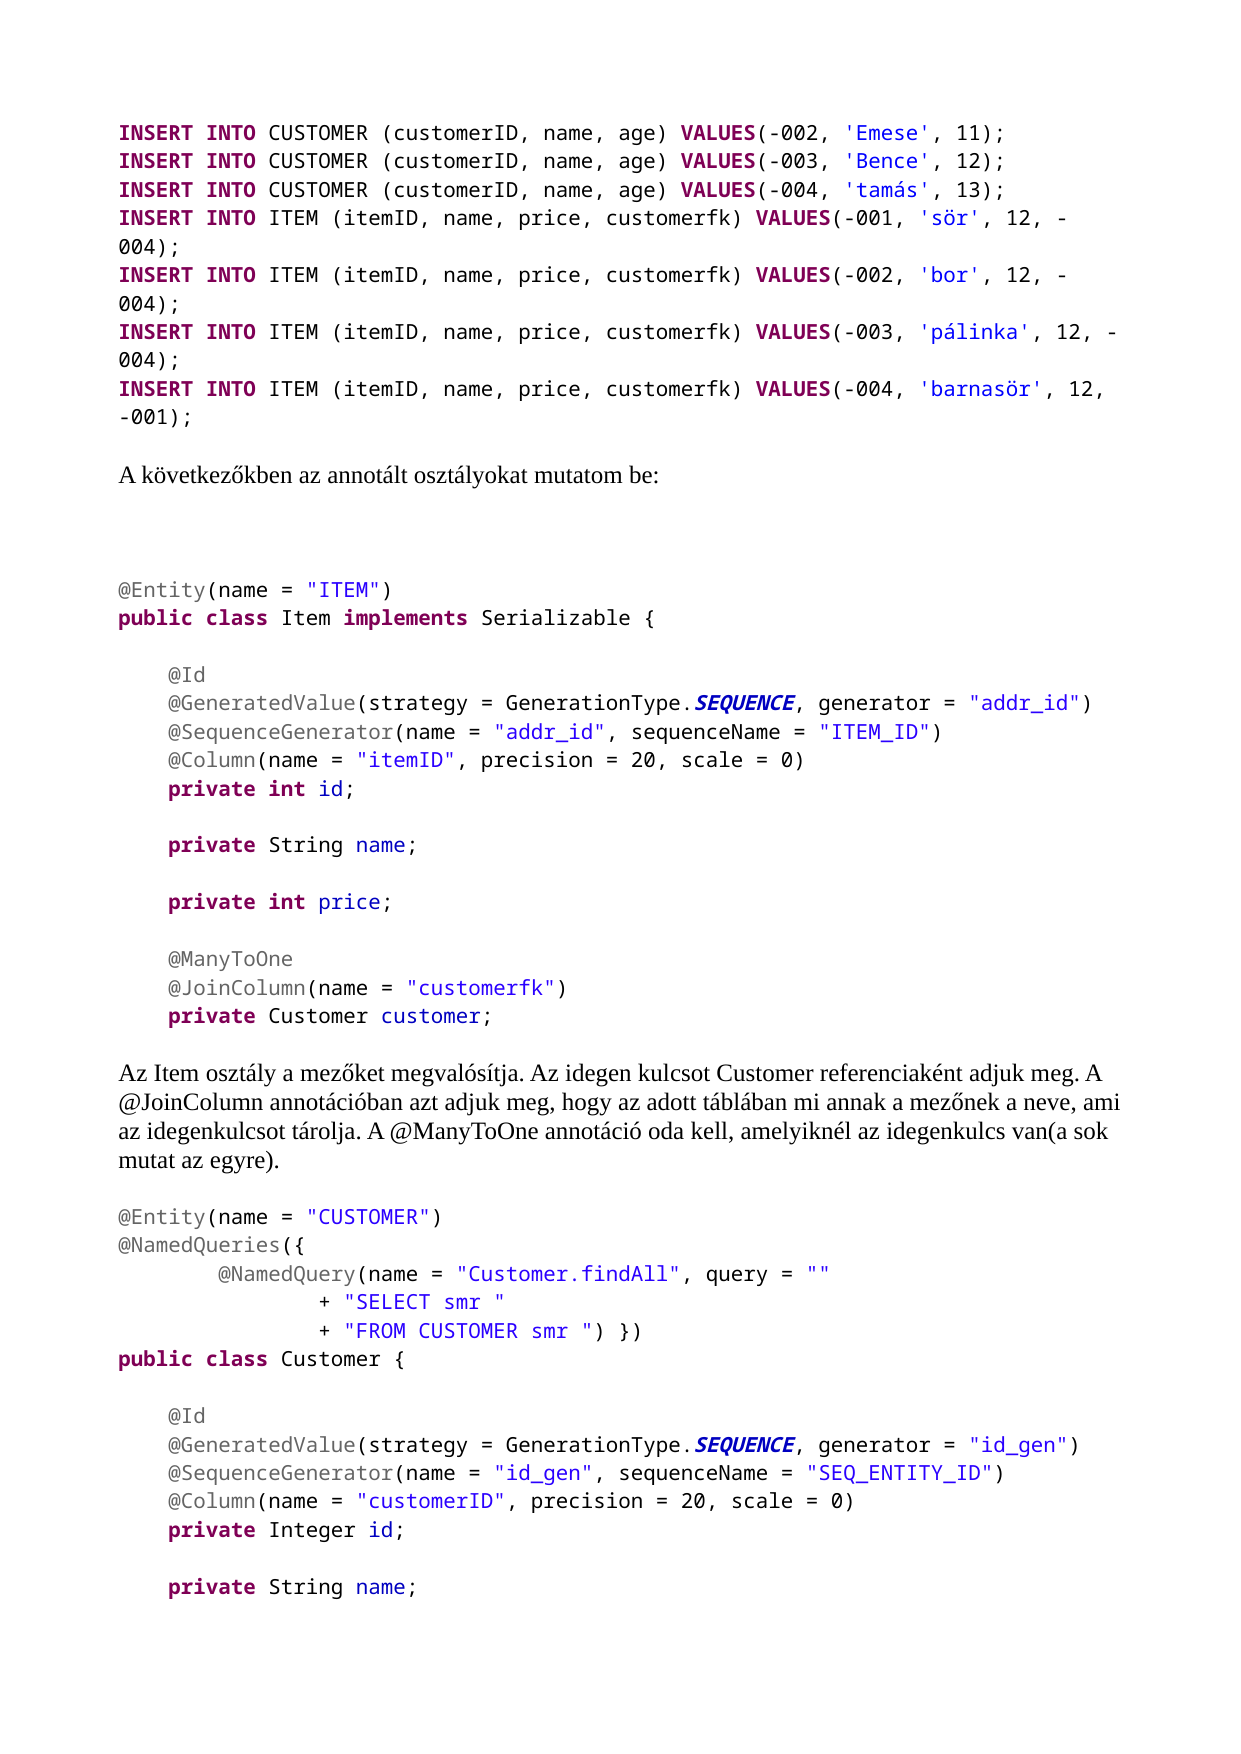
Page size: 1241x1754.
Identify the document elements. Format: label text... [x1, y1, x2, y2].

text INSERT INTO CUSTOMER (customerID, name, age) VALUES(-002, 'Emese', 11); [118, 118, 1122, 147]
text @Entity(name = "ITEM") [118, 575, 1122, 603]
text @NamedQueries({ [118, 1231, 1122, 1259]
text private String name; [118, 1572, 1122, 1600]
text INSERT INTO CUSTOMER (customerID, name, age) VALUES(-004, 'tamás', 13); [118, 175, 1122, 203]
text private Customer customer; [118, 1001, 1122, 1030]
text INSERT INTO ITEM (itemID, name, price, customerfk) VALUES(-002, 'bor', 12, -004); [118, 260, 1122, 317]
text private Integer id; [118, 1515, 1122, 1543]
text private String name; [118, 831, 1122, 859]
text A következőkben az annotált osztályokat mutatom be: [118, 460, 1122, 488]
text @JoinColumn(name = "customerfk") [118, 973, 1122, 1001]
text Az Item osztály a mezőket megvalósítja. Az idegen kulcsot Customer referenciaként adjuk meg. A @JoinColumn annotációban azt adjuk meg, hogy az adott táblában mi annak a mezőnek a neve, ami az idegenkulcsot tárolja. A @ManyToOne annotáció oda kell, amelyiknél az idegenkulcs van(a sok mutat az egyre). [118, 1058, 1122, 1173]
text @Column(name = "itemID", precision = 20, scale = 0) [118, 745, 1122, 774]
text INSERT INTO CUSTOMER (customerID, name, age) VALUES(-003, 'Bence', 12); [118, 147, 1122, 175]
text @SequenceGenerator(name = "id_gen", sequenceName = "SEQ_ENTITY_ID") [118, 1458, 1122, 1487]
text INSERT INTO ITEM (itemID, name, price, customerfk) VALUES(-001, 'sör', 12, -004); [118, 203, 1122, 260]
text @GeneratedValue(strategy = GenerationType.SEQUENCE, generator = "addr_id") [118, 688, 1122, 717]
text @Id [118, 660, 1122, 688]
text @Id [118, 1401, 1122, 1430]
text + "SELECT smr " [118, 1287, 1122, 1316]
text private int price; [118, 887, 1122, 916]
text private int id; [118, 774, 1122, 802]
text @Entity(name = "CUSTOMER") [118, 1202, 1122, 1231]
text public class Customer { [118, 1344, 1122, 1373]
text + "FROM CUSTOMER smr ") }) [118, 1316, 1122, 1344]
text INSERT INTO ITEM (itemID, name, price, customerfk) VALUES(-004, 'barnasör', 12, -001); [118, 374, 1122, 431]
text @Column(name = "customerID", precision = 20, scale = 0) [118, 1487, 1122, 1515]
text @GeneratedValue(strategy = GenerationType.SEQUENCE, generator = "id_gen") [118, 1430, 1122, 1458]
text public class Item implements Serializable { [118, 603, 1122, 632]
text @NamedQuery(name = "Customer.findAll", query = "" [118, 1259, 1122, 1287]
text @SequenceGenerator(name = "addr_id", sequenceName = "ITEM_ID") [118, 717, 1122, 745]
text INSERT INTO ITEM (itemID, name, price, customerfk) VALUES(-003, 'pálinka', 12, -004); [118, 317, 1122, 374]
text @ManyToOne [118, 944, 1122, 973]
